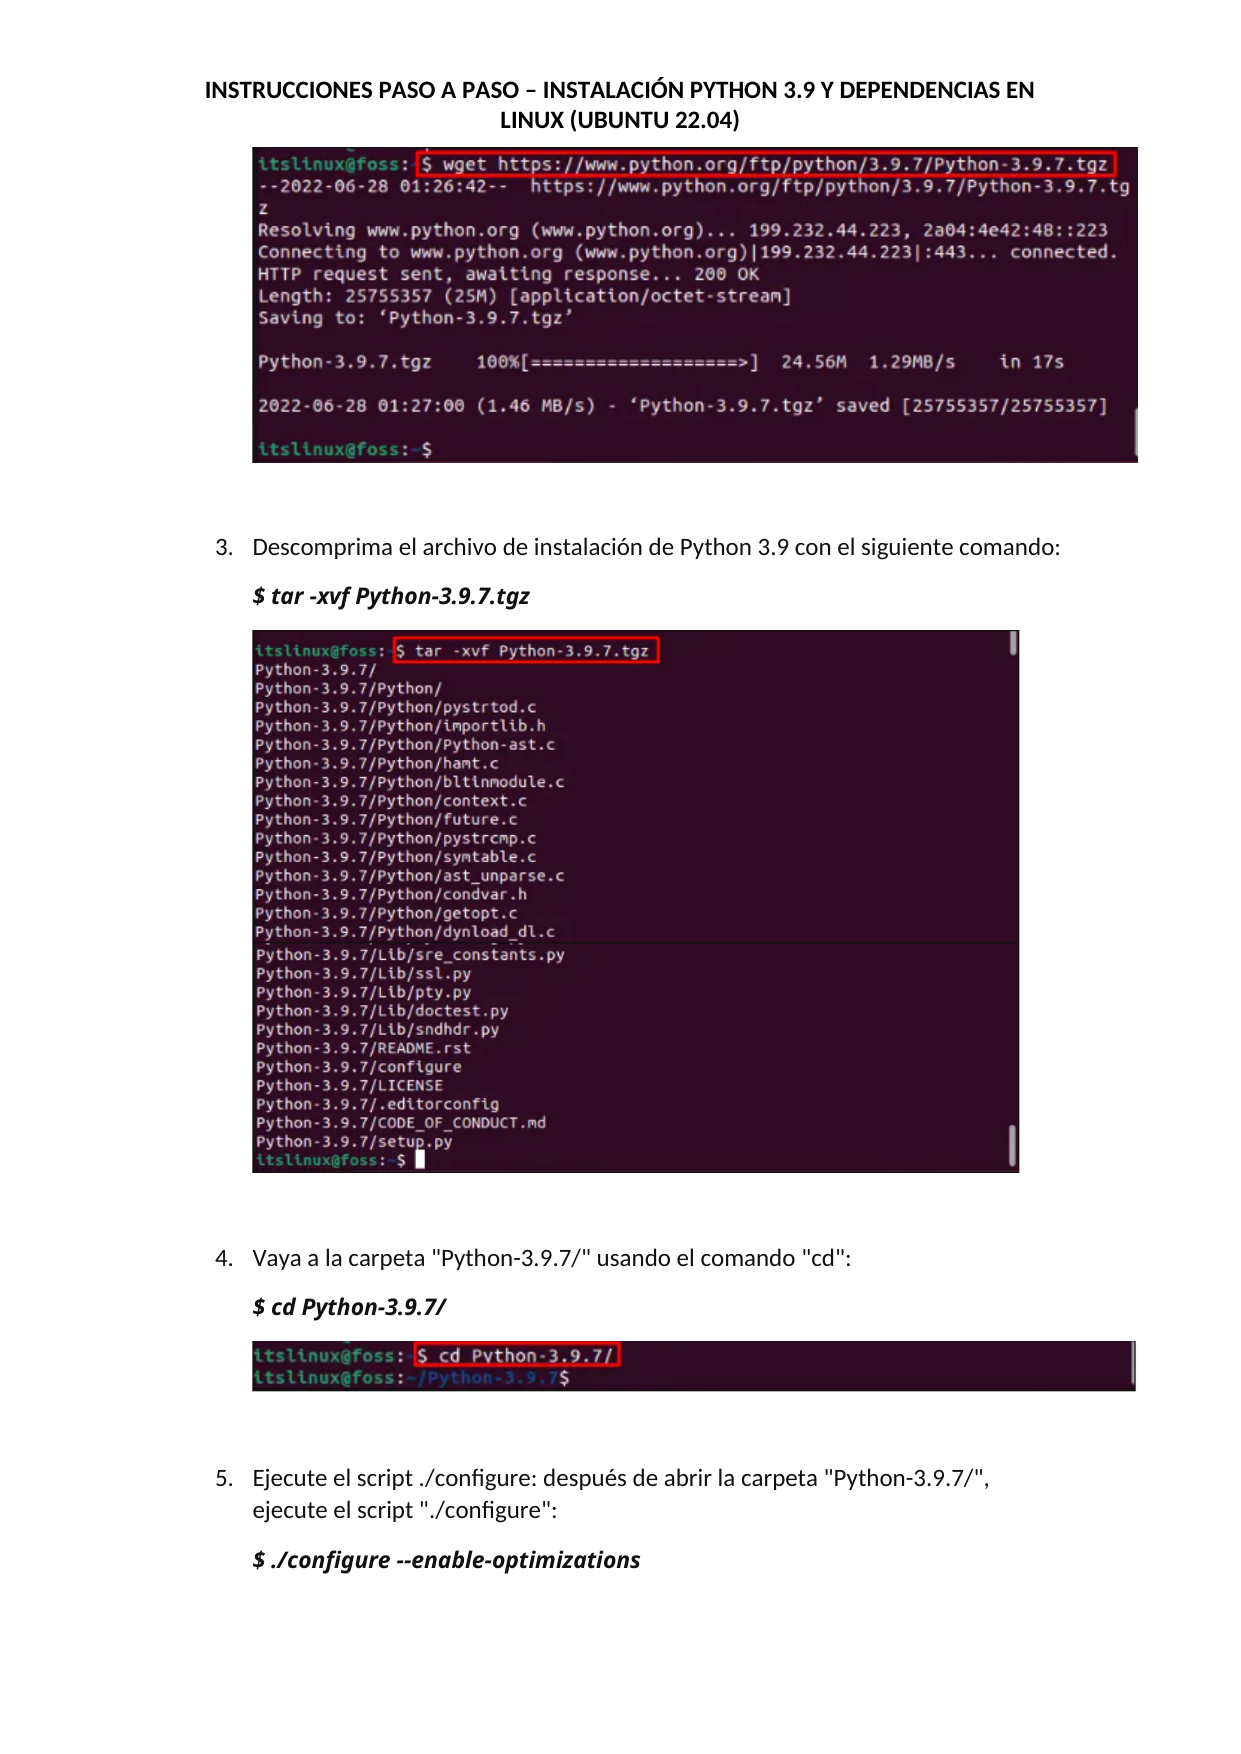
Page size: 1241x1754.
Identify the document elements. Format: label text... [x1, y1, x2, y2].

list Ejecute el script ./configure: después de abrir la carpeta "Python-3.9.7/", ejecute el script "./configure": [215, 1462, 1063, 1525]
list $ cd Python-3.9.7/ [252, 1291, 1063, 1322]
list Descomprima el archivo de instalación de Python 3.9 con el siguiente comando: [215, 531, 1063, 561]
list $ ./configure --enable-optimizations [252, 1543, 1063, 1575]
list Vaya a la carpeta "Python-3.9.7/" usando el comando "cd": [215, 1242, 1063, 1272]
list $ tar -xvf Python-3.9.7.tgz [252, 580, 1063, 611]
